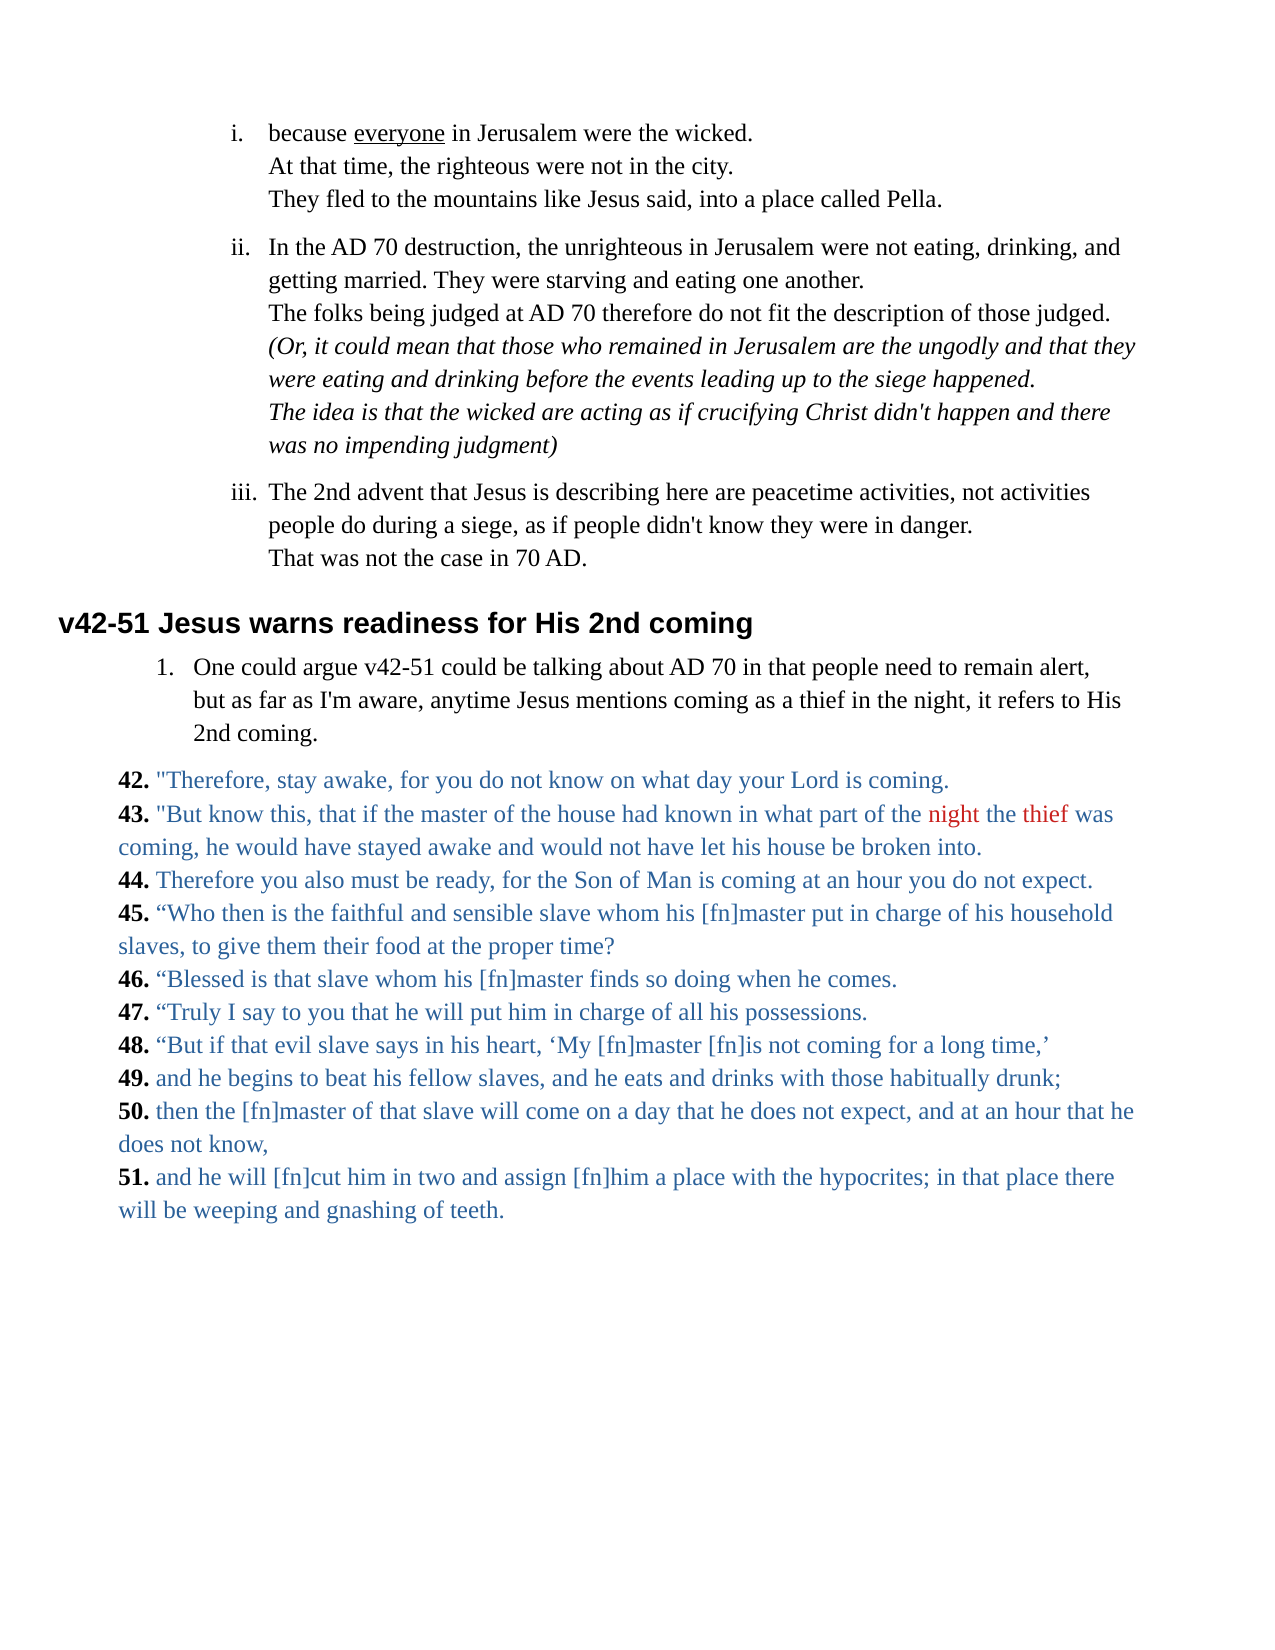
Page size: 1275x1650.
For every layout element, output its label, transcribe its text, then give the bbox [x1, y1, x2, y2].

subtitle v42-51 Jesus warns readiness for His 2nd coming [58, 606, 1157, 639]
list The 2nd advent that Jesus is describing here are peacetime activities, not activities people do during a siege, as if people didn't know they were in danger. That was not the case in 70 AD. [231, 477, 1157, 572]
text 42. "Therefore, stay awake, for you do not know on what day your Lord is coming. 43. "But know this, that if the master of the house had known in what part of the night the thief was coming, he would have stayed awake and would not have let his house be broken into. 44. Therefore you also must be ready, for the Son of Man is coming at an hour you do not expect. 45. “Who then is the faithful and sensible slave whom his [fn]master put in charge of his household slaves, to give them their food at the proper time? 46. “Blessed is that slave whom his [fn]master finds so doing when he comes. 47. “Truly I say to you that he will put him in charge of all his possessions. 48. “But if that evil slave says in his heart, ‘My [fn]master [fn]is not coming for a long time,’ 49. and he begins to beat his fellow slaves, and he eats and drinks with those habitually drunk; 50. then the [fn]master of that slave will come on a day that he does not expect, and at an hour that he does not know, 51. and he will [fn]cut him in two and assign [fn]him a place with the hypocrites; in that place there will be weeping and gnashing of teeth. [118, 766, 1157, 1224]
list because everyone in Jerusalem were the wicked. At that time, the righteous were not in the city. They fled to the mountains like Jesus said, into a place called Pella. [231, 118, 1157, 213]
list In the AD 70 destruction, the unrighteous in Jerusalem were not eating, drinking, and getting married. They were starving and eating one another. The folks being judged at AD 70 therefore do not fit the description of those judged. (Or, it could mean that those who remained in Jerusalem are the ungodly and that they were eating and drinking before the events leading up to the siege happened. The idea is that the wicked are acting as if crucifying Christ didn't happen and there was no impending judgment) [231, 232, 1157, 459]
list One could argue v42-51 could be talking about AD 70 in that people need to remain alert, but as far as I'm aware, anytime Jesus mentions coming as a thief in the night, it refers to His 2nd coming. [156, 652, 1157, 747]
